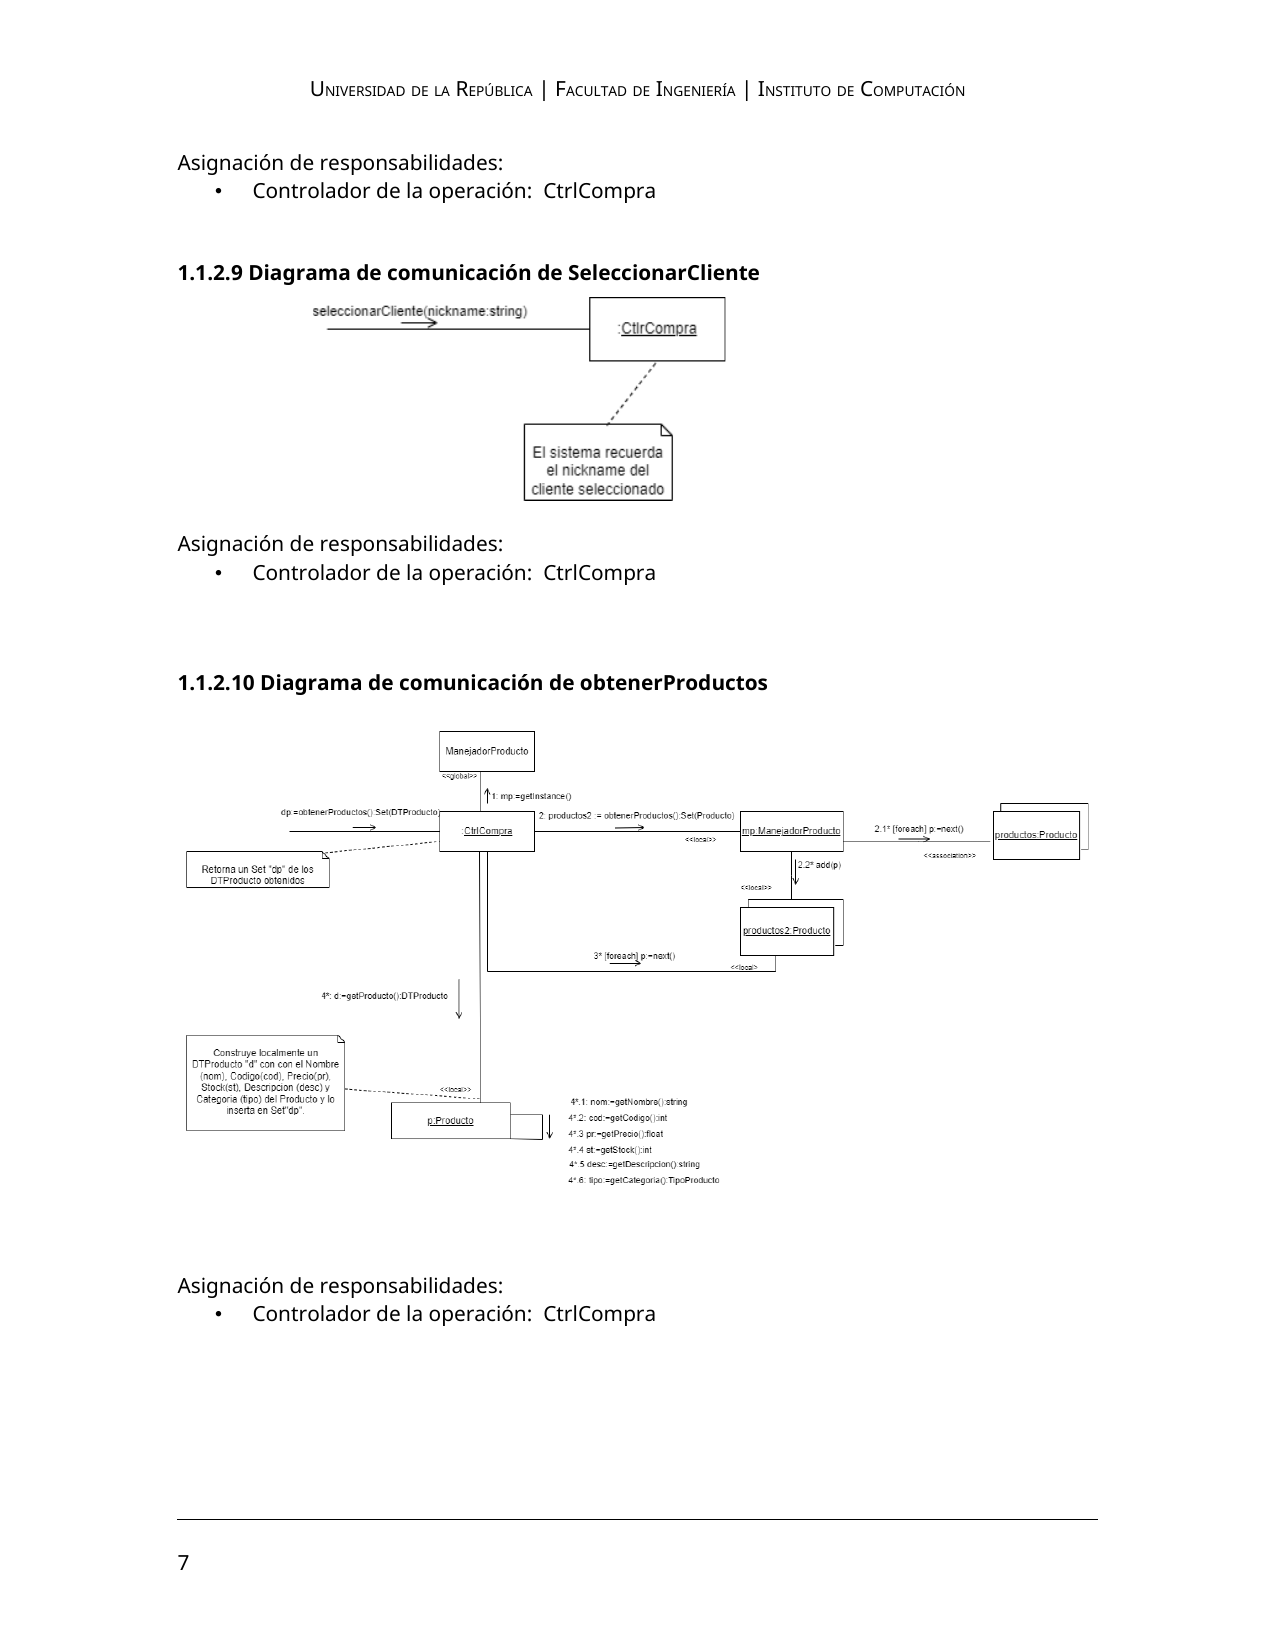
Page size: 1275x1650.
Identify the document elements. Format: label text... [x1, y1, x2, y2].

list Controlador de la operación: CtrlCompra [215, 558, 1098, 586]
text Asignación de responsabilidades: [177, 529, 1098, 558]
picture [312, 297, 726, 501]
list Controlador de la operación: CtrlCompra [215, 176, 1098, 204]
text Asignación de responsabilidades: [177, 1271, 1098, 1299]
text Asignación de responsabilidades: [177, 148, 1098, 176]
subtitle 1.1.2.9 Diagrama de comunicación de SeleccionarCliente [177, 258, 1098, 286]
list Controlador de la operación: CtrlCompra [215, 1299, 1098, 1328]
picture [186, 731, 1089, 1186]
subtitle 1.1.2.10 Diagrama de comunicación de obtenerProductos [177, 668, 1098, 696]
